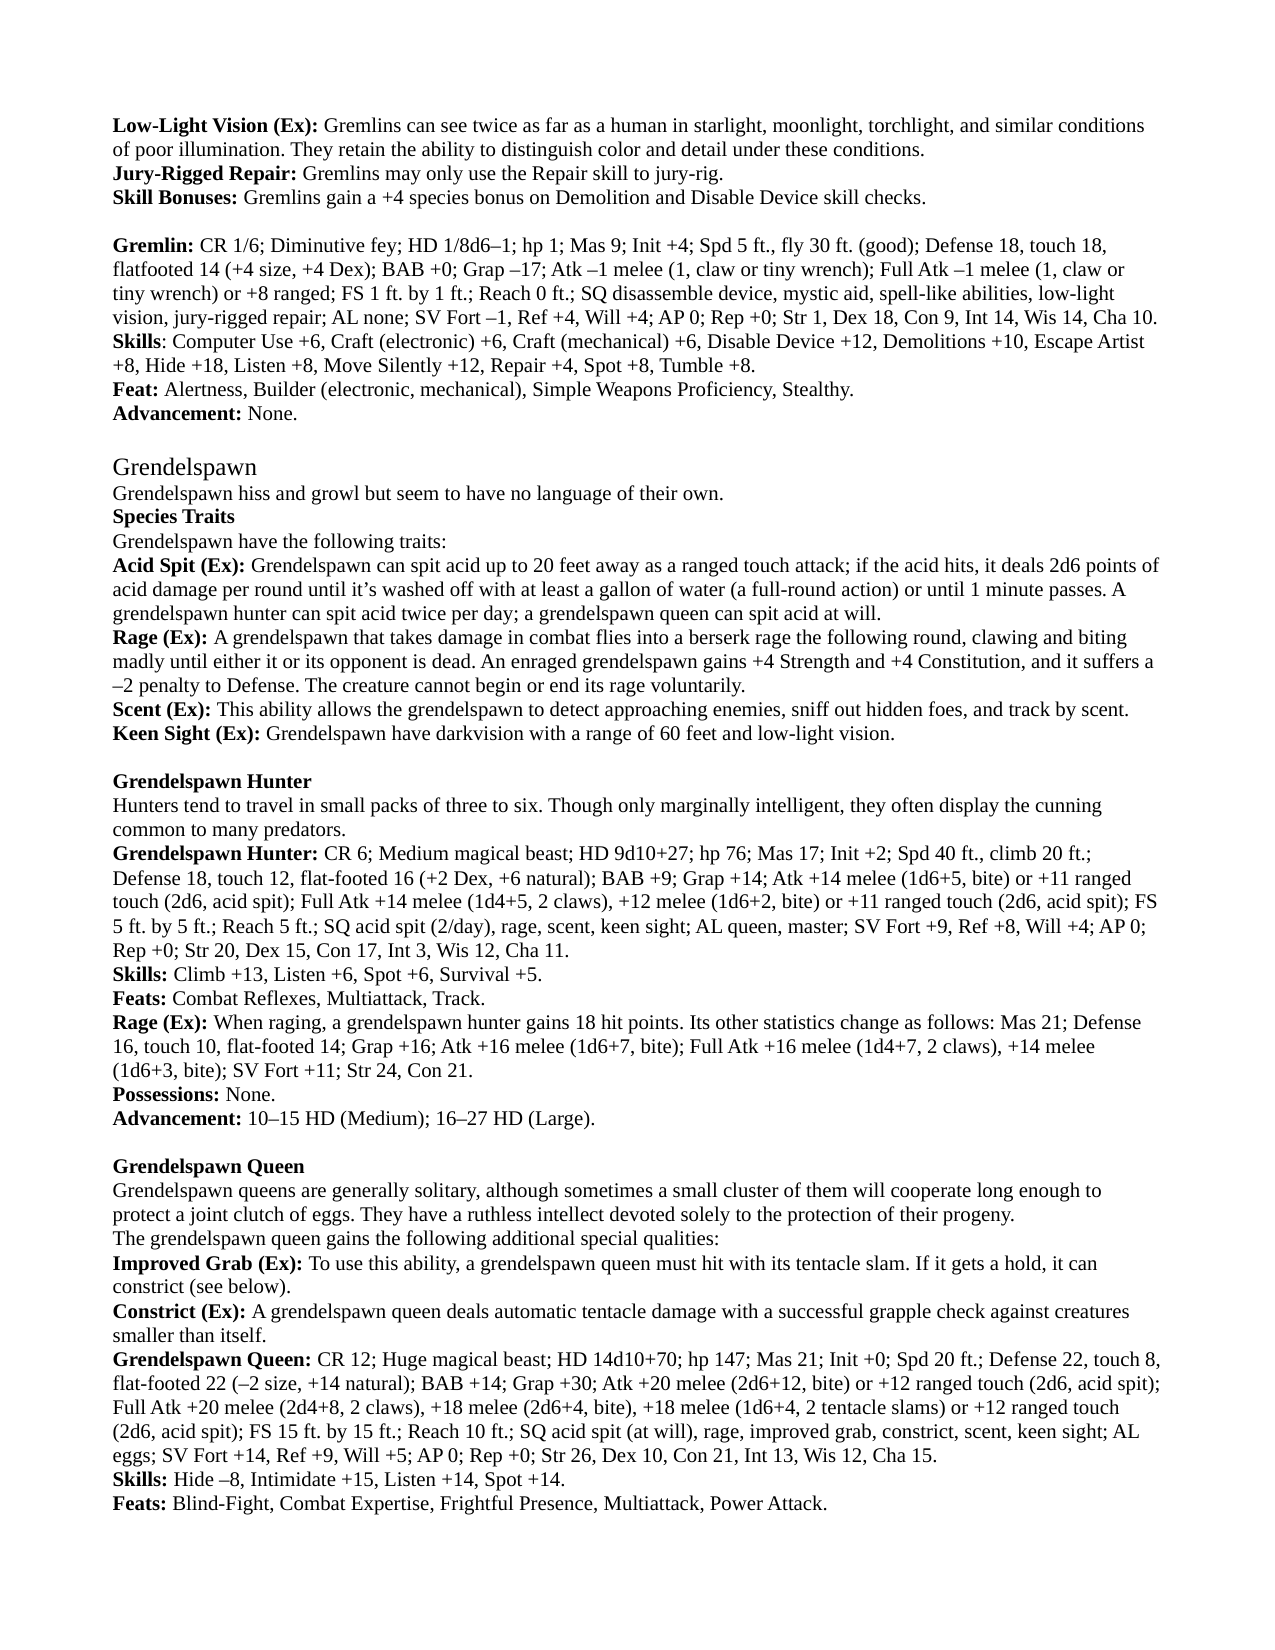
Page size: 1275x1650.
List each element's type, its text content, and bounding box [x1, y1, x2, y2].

text Possessions: None. [112, 1082, 1162, 1106]
text Species Traits [112, 504, 1162, 528]
text Skills: Hide –8, Intimidate +15, Listen +14, Spot +14. [112, 1467, 1162, 1491]
text Grendelspawn have the following traits: [112, 528, 1162, 553]
text Advancement: None. [112, 401, 1162, 425]
text Gremlin: CR 1/6; Diminutive fey; HD 1/8d6–1; hp 1; Mas 9; Init +4; Spd 5 ft., fly 30 ft. (good); Defense 18, touch 18, flatfooted 14 (+4 size, +4 Dex); BAB +0; Grap –17; Atk –1 melee (1, claw or tiny wrench); Full Atk –1 melee (1, claw or tiny wrench) or +8 ranged; FS 1 ft. by 1 ft.; Reach 0 ft.; SQ disassemble device, mystic aid, spell-like abilities, low-light vision, jury-rigged repair; AL none; SV Fort –1, Ref +4, Will +4; AP 0; Rep +0; Str 1, Dex 18, Con 9, Int 14, Wis 14, Cha 10. [112, 233, 1162, 329]
text Grendelspawn Queen: CR 12; Huge magical beast; HD 14d10+70; hp 147; Mas 21; Init +0; Spd 20 ft.; Defense 22, touch 8, flat-footed 22 (–2 size, +14 natural); BAB +14; Grap +30; Atk +20 melee (2d6+12, bite) or +12 ranged touch (2d6, acid spit); Full Atk +20 melee (2d4+8, 2 claws), +18 melee (2d6+4, bite), +18 melee (1d6+4, 2 tentacle slams) or +12 ranged touch (2d6, acid spit); FS 15 ft. by 15 ft.; Reach 10 ft.; SQ acid spit (at will), rage, improved grab, constrict, scent, keen sight; AL eggs; SV Fort +14, Ref +9, Will +5; AP 0; Rep +0; Str 26, Dex 10, Con 21, Int 13, Wis 12, Cha 15. [112, 1347, 1162, 1467]
text Constrict (Ex): A grendelspawn queen deals automatic tentacle damage with a successful grapple check against creatures smaller than itself. [112, 1298, 1162, 1347]
text Grendelspawn [112, 452, 1162, 480]
text Advancement: 10–15 HD (Medium); 16–27 HD (Large). [112, 1106, 1162, 1130]
text Keen Sight (Ex): Grendelspawn have darkvision with a range of 60 feet and low-light vision. [112, 721, 1162, 745]
text Feats: Blind-Fight, Combat Expertise, Frightful Presence, Multiattack, Power Attack. [112, 1491, 1162, 1515]
text Grendelspawn Hunter [112, 769, 1162, 793]
text Grendelspawn Hunter: CR 6; Medium magical beast; HD 9d10+27; hp 76; Mas 17; Init +2; Spd 40 ft., climb 20 ft.; Defense 18, touch 12, flat-footed 16 (+2 Dex, +6 natural); BAB +9; Grap +14; Atk +14 melee (1d6+5, bite) or +11 ranged touch (2d6, acid spit); Full Atk +14 melee (1d4+5, 2 claws), +12 melee (1d6+2, bite) or +11 ranged touch (2d6, acid spit); FS 5 ft. by 5 ft.; Reach 5 ft.; SQ acid spit (2/day), rage, scent, keen sight; AL queen, master; SV Fort +9, Ref +8, Will +4; AP 0; Rep +0; Str 20, Dex 15, Con 17, Int 3, Wis 12, Cha 11. [112, 841, 1162, 962]
text Skills: Computer Use +6, Craft (electronic) +6, Craft (mechanical) +6, Disable Device +12, Demolitions +10, Escape Artist +8, Hide +18, Listen +8, Move Silently +12, Repair +4, Spot +8, Tumble +8. [112, 329, 1162, 377]
text Hunters tend to travel in small packs of three to six. Though only marginally intelligent, they often display the cunning common to many predators. [112, 793, 1162, 841]
text Acid Spit (Ex): Grendelspawn can spit acid up to 20 feet away as a ranged touch attack; if the acid hits, it deals 2d6 points of acid damage per round until it’s washed off with at least a gallon of water (a full-round action) or until 1 minute passes. A grendelspawn hunter can spit acid twice per day; a grendelspawn queen can spit acid at will. [112, 553, 1162, 625]
text Grendelspawn queens are generally solitary, although sometimes a small cluster of them will cooperate long enough to protect a joint clutch of eggs. They have a ruthless intellect devoted solely to the protection of their progeny. [112, 1178, 1162, 1226]
text Rage (Ex): When raging, a grendelspawn hunter gains 18 hit points. Its other statistics change as follows: Mas 21; Defense 16, touch 10, flat-footed 14; Grap +16; Atk +16 melee (1d6+7, bite); Full Atk +16 melee (1d4+7, 2 claws), +14 melee (1d6+3, bite); SV Fort +11; Str 24, Con 21. [112, 1010, 1162, 1082]
text Grendelspawn hiss and growl but seem to have no language of their own. [112, 480, 1162, 504]
text The grendelspawn queen gains the following additional special qualities: [112, 1226, 1162, 1250]
text Low-Light Vision (Ex): Gremlins can see twice as far as a human in starlight, moonlight, torchlight, and similar conditions of poor illumination. They retain the ability to distinguish color and detail under these conditions. [112, 112, 1162, 161]
text Feat: Alertness, Builder (electronic, mechanical), Simple Weapons Proficiency, Stealthy. [112, 377, 1162, 401]
text Skills: Climb +13, Listen +6, Spot +6, Survival +5. [112, 962, 1162, 986]
text Rage (Ex): A grendelspawn that takes damage in combat flies into a berserk rage the following round, clawing and biting madly until either it or its opponent is dead. An enraged grendelspawn gains +4 Strength and +4 Constitution, and it suffers a –2 penalty to Defense. The creature cannot begin or end its rage voluntarily. [112, 625, 1162, 697]
text Improved Grab (Ex): To use this ability, a grendelspawn queen must hit with its tentacle slam. If it gets a hold, it can constrict (see below). [112, 1250, 1162, 1298]
text Scent (Ex): This ability allows the grendelspawn to detect approaching enemies, sniff out hidden foes, and track by scent. [112, 697, 1162, 721]
text Feats: Combat Reflexes, Multiattack, Track. [112, 986, 1162, 1010]
text Grendelspawn Queen [112, 1154, 1162, 1178]
text Skill Bonuses: Gremlins gain a +4 species bonus on Demolition and Disable Device skill checks. [112, 185, 1162, 209]
text Jury-Rigged Repair: Gremlins may only use the Repair skill to jury-rig. [112, 161, 1162, 185]
